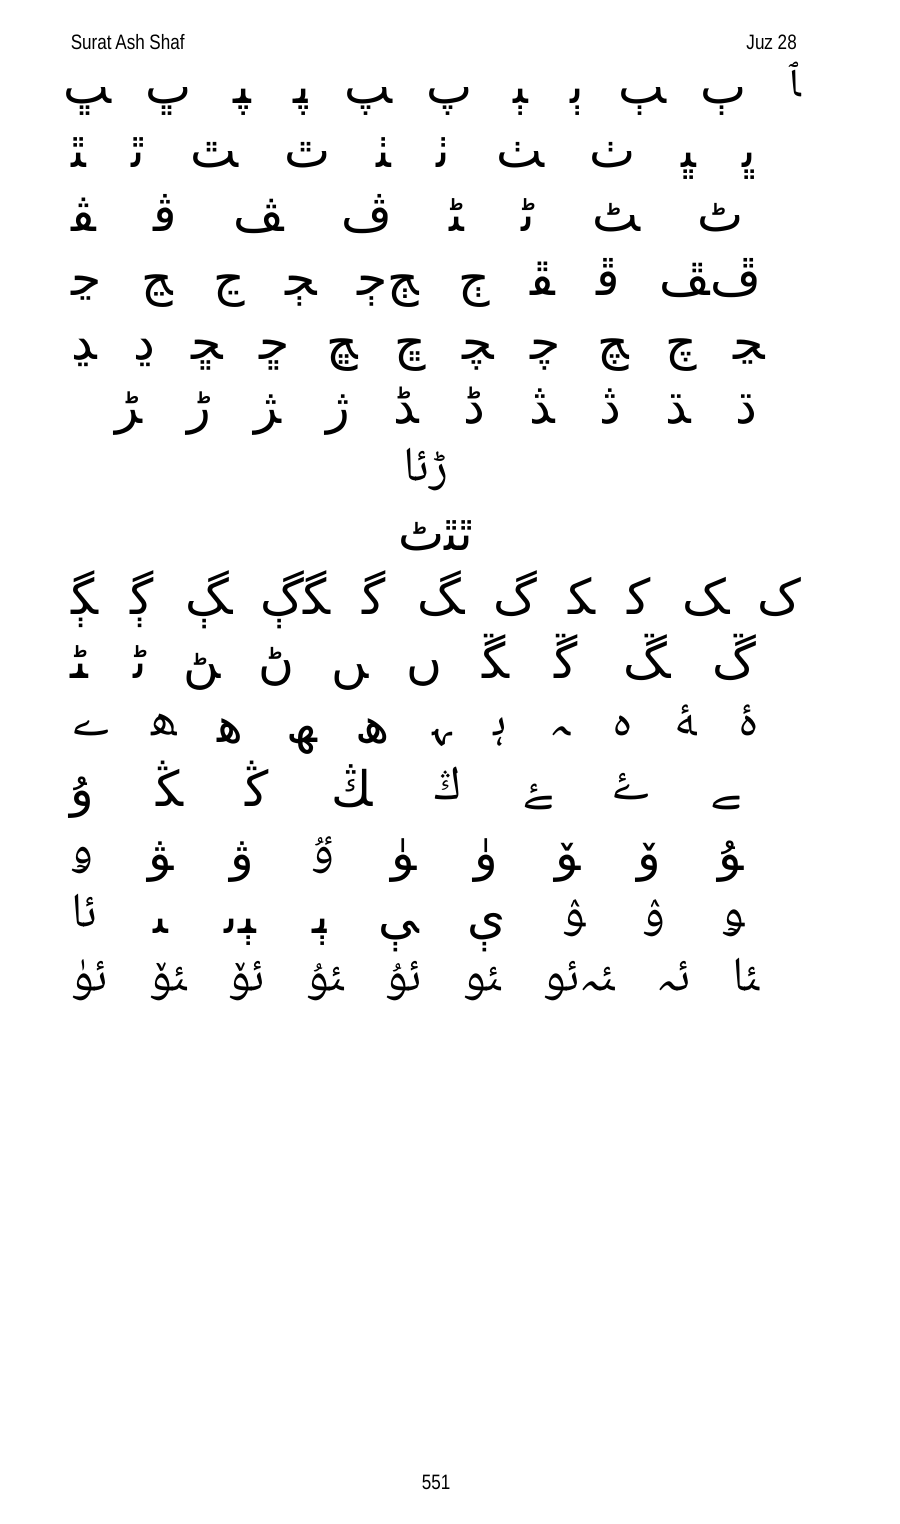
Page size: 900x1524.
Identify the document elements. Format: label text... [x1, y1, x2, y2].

text ﯫ ﯬ ﯭﯮ ﯯ ﯰ ﯱ ﯲ ﯳ ﯴ [71, 954, 801, 1018]
text ﭑ ﭒ ﭓ ﭔ ﭕ ﭖ ﭗ ﭘ ﭙ ﭚ ﭛ [71, 60, 801, 124]
text ﭤﭥﭦ [71, 507, 801, 571]
text ﭹ ﭺ ﭻ ﭼ ﭽ ﭾ ﭿ ﮀ ﮁ ﮂ ﮃ [71, 315, 801, 379]
text ﭜ ﭝ ﭞ ﭟ ﭠ ﭡ ﭢ ﭣ ﭤ ﭥ [71, 124, 801, 188]
text ﮌﯪ [71, 443, 801, 507]
text ﯡ ﯢ ﯣ ﯤ ﯥ ﯦ ﯧﯨ ﯩ ﯪ [71, 890, 801, 954]
text ﮎ ﮏ ﮐ ﮑ ﮒ ﮓ ﮔ ﮕﮖ ﮗ ﮘ ﮙ [71, 571, 801, 635]
text ﮚ ﮛ ﮜ ﮝ ﮞ ﮟ ﮠ ﮡ ﮢ ﮣ [71, 635, 801, 698]
text ﮄ ﮅ ﮆ ﮇ ﮈ ﮉ ﮊ ﮋ ﮌ ﮍ [71, 379, 801, 443]
text ﯘ ﯙ ﯚ ﯛ ﯜ ﯝ ﯞ ﯟ ﯠ [71, 826, 801, 890]
text ﮯ ﮰ ﮱ ﯓ ﯔ ﯕ ﯖ ﯗ [71, 762, 801, 826]
text ﮤ ﮥ ﮦ ﮧ ﮨ ﮩ ﮪ ﮫ ﮬ ﮭ ﮮ [71, 698, 801, 762]
text ﭦ ﭧ ﭨ ﭩ ﭪ ﭫ ﭬ ﭭ [71, 188, 801, 252]
text ﭮﭯ ﭰ ﭱ ﭲ ﭳﭴ ﭵ ﭶ ﭷ ﭸ [71, 252, 801, 315]
